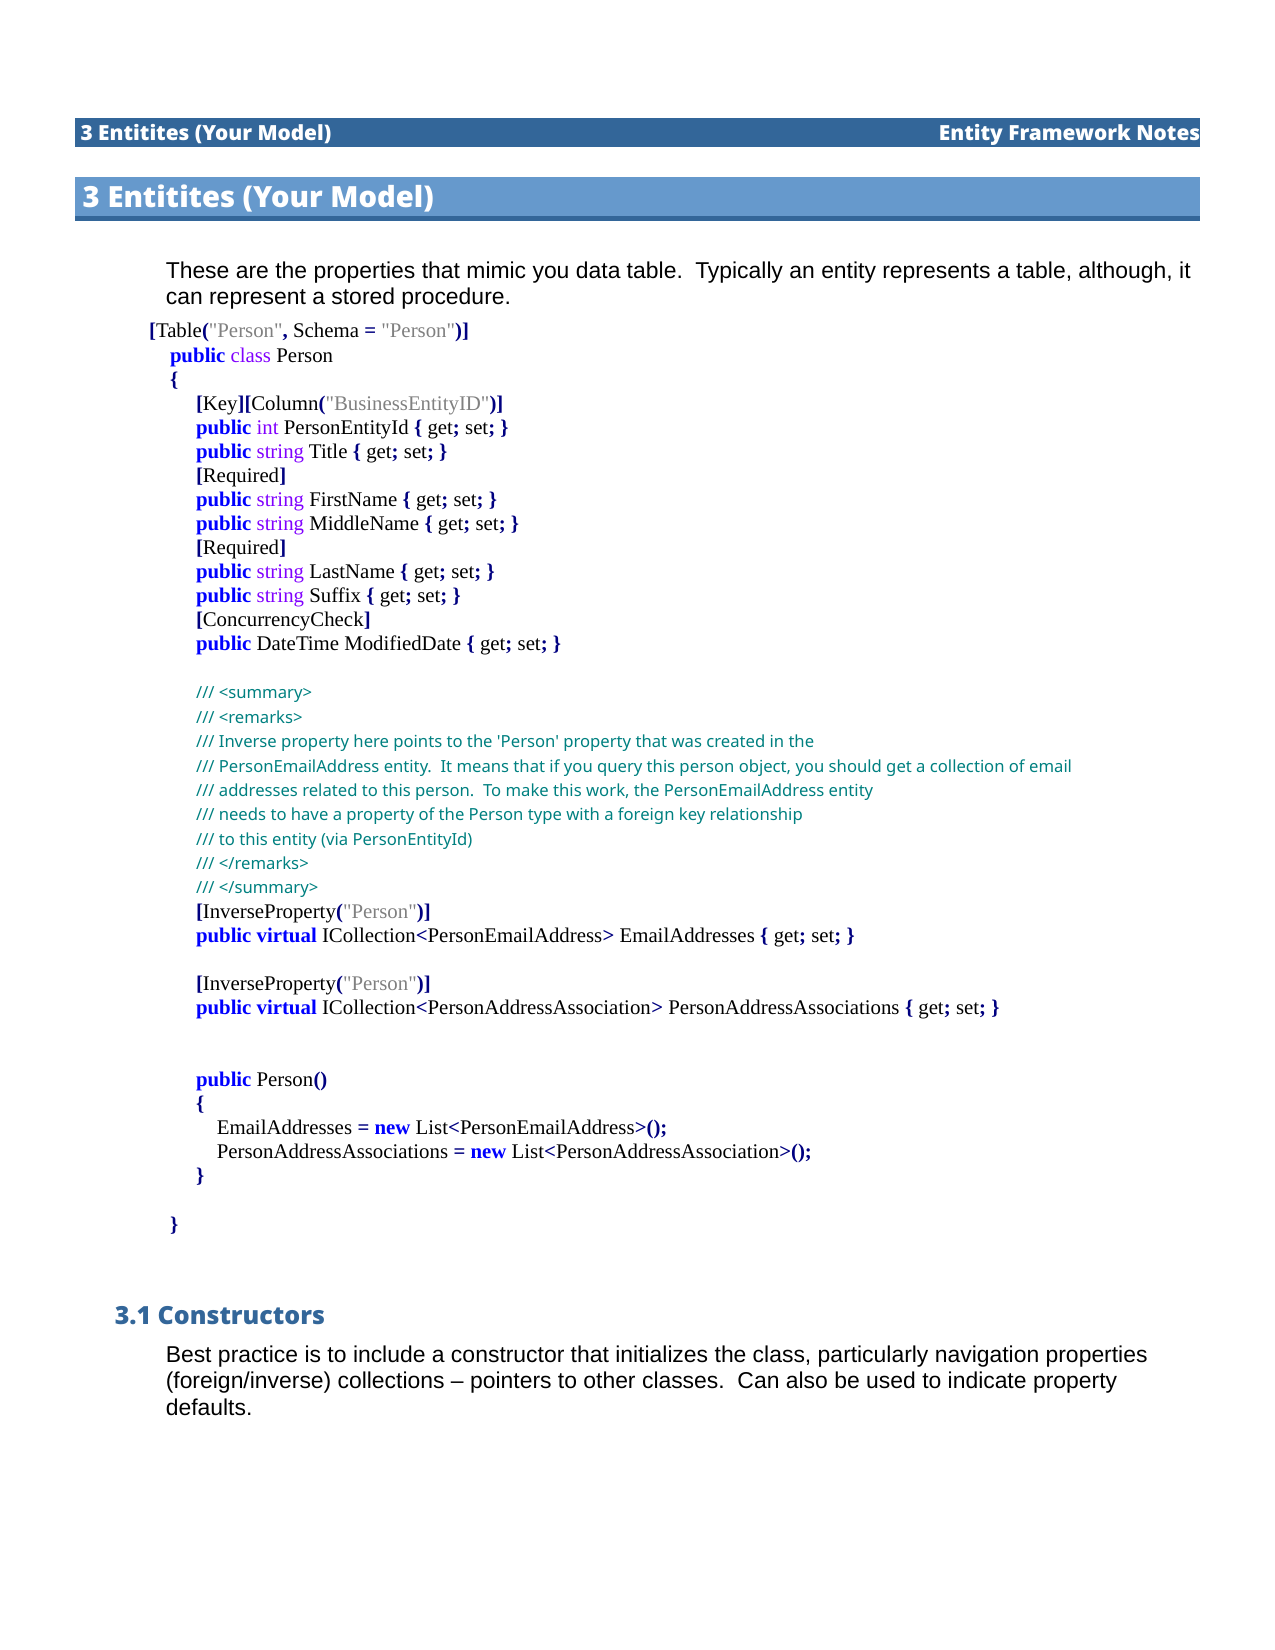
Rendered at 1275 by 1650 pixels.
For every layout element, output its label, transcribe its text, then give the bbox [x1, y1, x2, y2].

text EmailAddresses = new List<PersonEmailAddress>(); [149, 1115, 1200, 1139]
text public int PersonEntityId { get; set; } [149, 415, 1200, 439]
text public virtual ICollection<PersonAddressAssociation> PersonAddressAssociations { get; set; } [149, 995, 1200, 1019]
subtitle Constructors [75, 1298, 1200, 1332]
text public virtual ICollection<PersonEmailAddress> EmailAddresses { get; set; } [149, 923, 1200, 947]
text /// addresses related to this person. To make this work, the PersonEmailAddress entity [149, 777, 1200, 801]
text { [149, 1091, 1200, 1115]
text /// <summary> [149, 679, 1200, 704]
text public DateTime ModifiedDate { get; set; } [149, 631, 1200, 655]
text [InverseProperty("Person")] [149, 899, 1200, 923]
text PersonAddressAssociations = new List<PersonAddressAssociation>(); [149, 1139, 1200, 1163]
text [ConcurrencyCheck] [149, 607, 1200, 631]
text /// to this entity (via PersonEntityId) [149, 826, 1200, 850]
text /// needs to have a property of the Person type with a foreign key relationship [149, 801, 1200, 826]
text /// PersonEmailAddress entity. It means that if you query this person object, you should get a collection of email [149, 752, 1200, 777]
text These are the properties that mimic you data table. Typically an entity represents a table, although, it can represent a stored procedure. [166, 257, 1200, 309]
text [Key][Column("BusinessEntityID")] [149, 391, 1200, 415]
text public string Suffix { get; set; } [149, 583, 1200, 607]
text /// Inverse property here points to the 'Person' property that was created in the [149, 728, 1200, 752]
text { [149, 367, 1200, 391]
text /// </summary> [149, 874, 1200, 899]
text public string FirstName { get; set; } [149, 487, 1200, 511]
text [Required] [149, 535, 1200, 559]
subtitle Entitites (Your Model) [75, 177, 1200, 216]
text [Table("Person", Schema = "Person")] [149, 318, 1200, 342]
text public class Person [149, 342, 1200, 367]
text } [149, 1212, 1200, 1236]
text public string Title { get; set; } [149, 439, 1200, 463]
text [InverseProperty("Person")] [149, 971, 1200, 995]
text Best practice is to include a constructor that initializes the class, particularly navigation properties (foreign/inverse) collections – pointers to other classes. Can also be used to indicate property defaults. [166, 1341, 1200, 1420]
text public Person() [149, 1067, 1200, 1091]
text /// <remarks> [149, 704, 1200, 728]
text public string MiddleName { get; set; } [149, 511, 1200, 535]
text /// </remarks> [149, 850, 1200, 874]
text } [149, 1163, 1200, 1187]
text [Required] [149, 463, 1200, 487]
text public string LastName { get; set; } [149, 559, 1200, 583]
